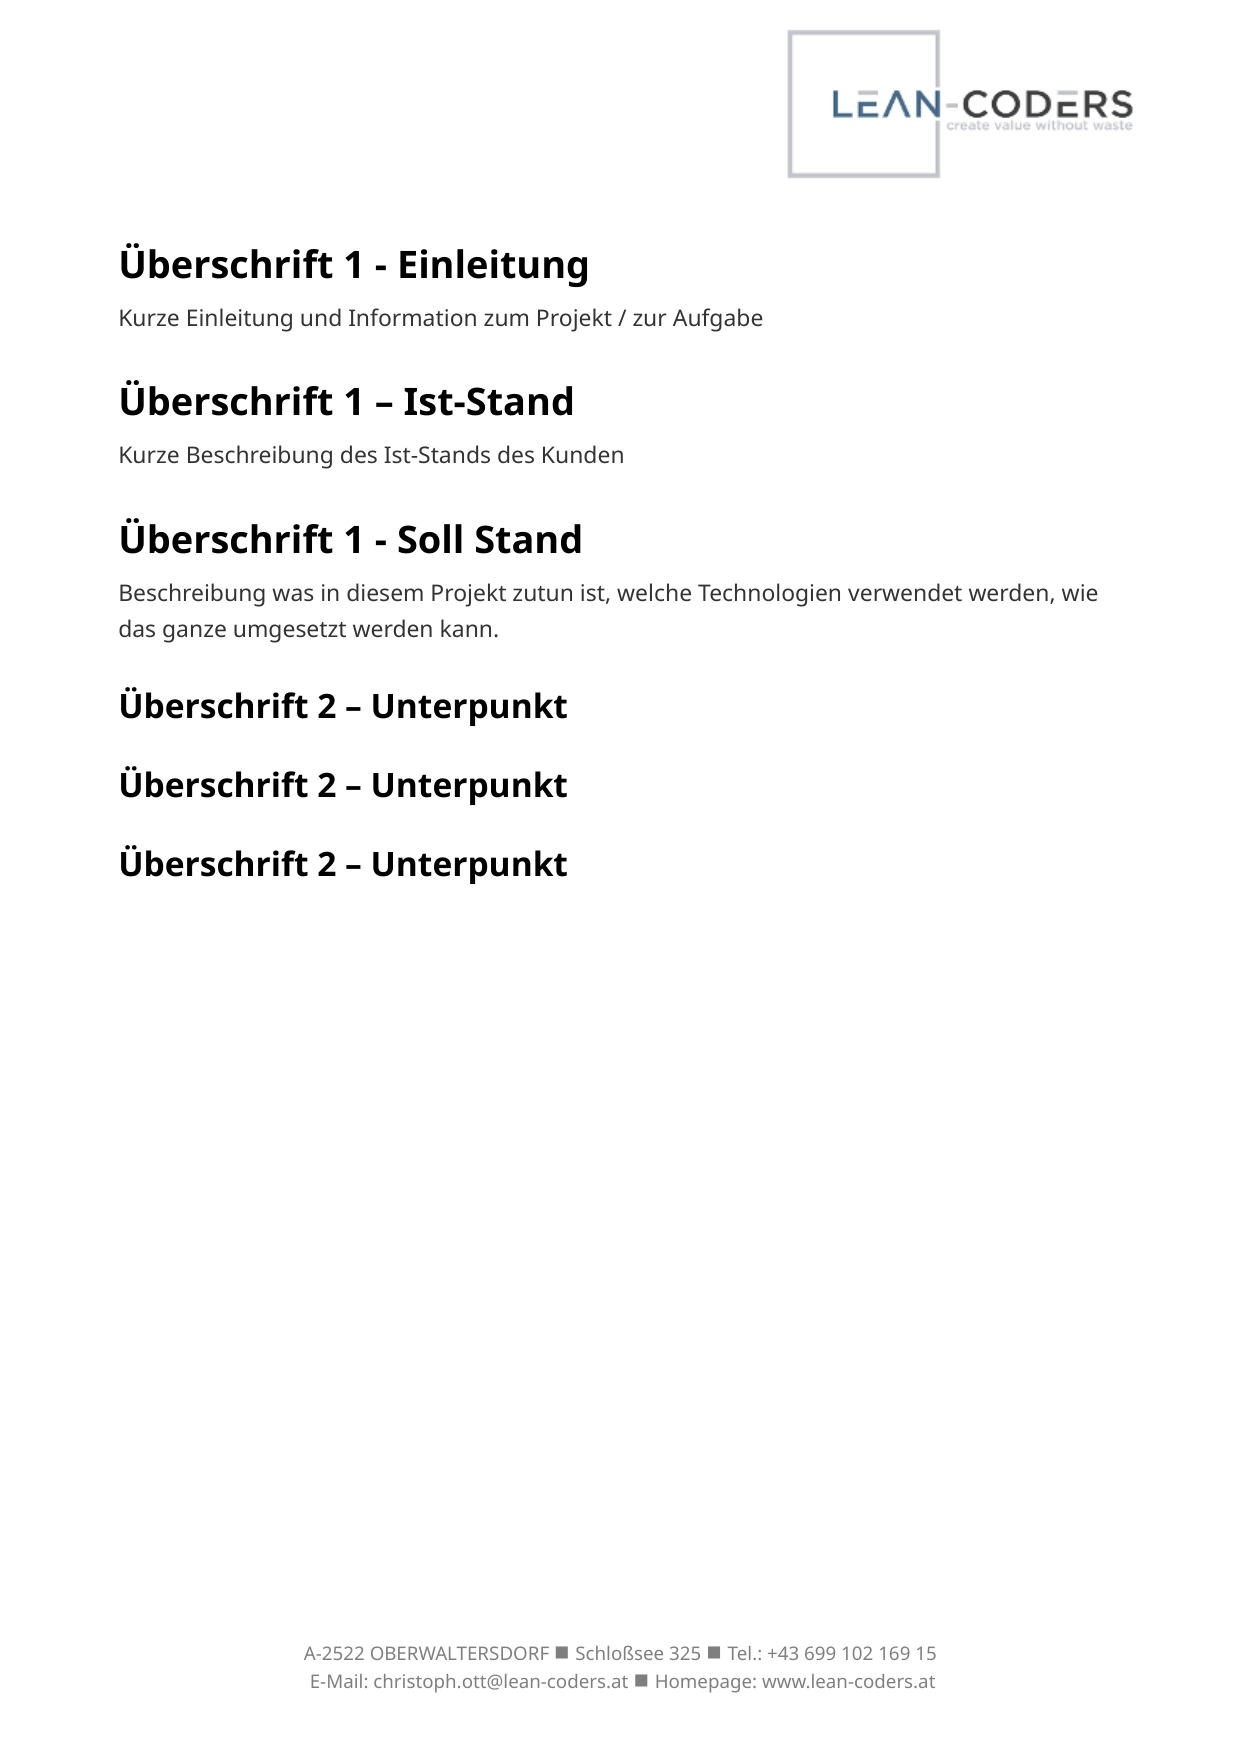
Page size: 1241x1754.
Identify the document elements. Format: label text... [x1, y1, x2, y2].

subtitle Überschrift 2 – Unterpunkt [118, 761, 1122, 807]
text Beschreibung was in diesem Projekt zutun ist, welche Technologien verwendet werden, wie das ganze umgesetzt werden kann. [118, 577, 1122, 644]
picture [776, 23, 1146, 187]
text Kurze Beschreibung des Ist-Stands des Kunden [118, 439, 1122, 471]
subtitle Überschrift 2 – Unterpunkt [118, 682, 1122, 728]
subtitle Überschrift 2 – Unterpunkt [118, 840, 1122, 886]
text Kurze Einleitung und Information zum Projekt / zur Aufgabe [118, 302, 1122, 333]
subtitle Überschrift 1 – Ist-Stand [118, 375, 1122, 427]
subtitle Überschrift 1 - Einleitung [118, 238, 1122, 289]
subtitle Überschrift 1 - Soll Stand [118, 513, 1122, 564]
